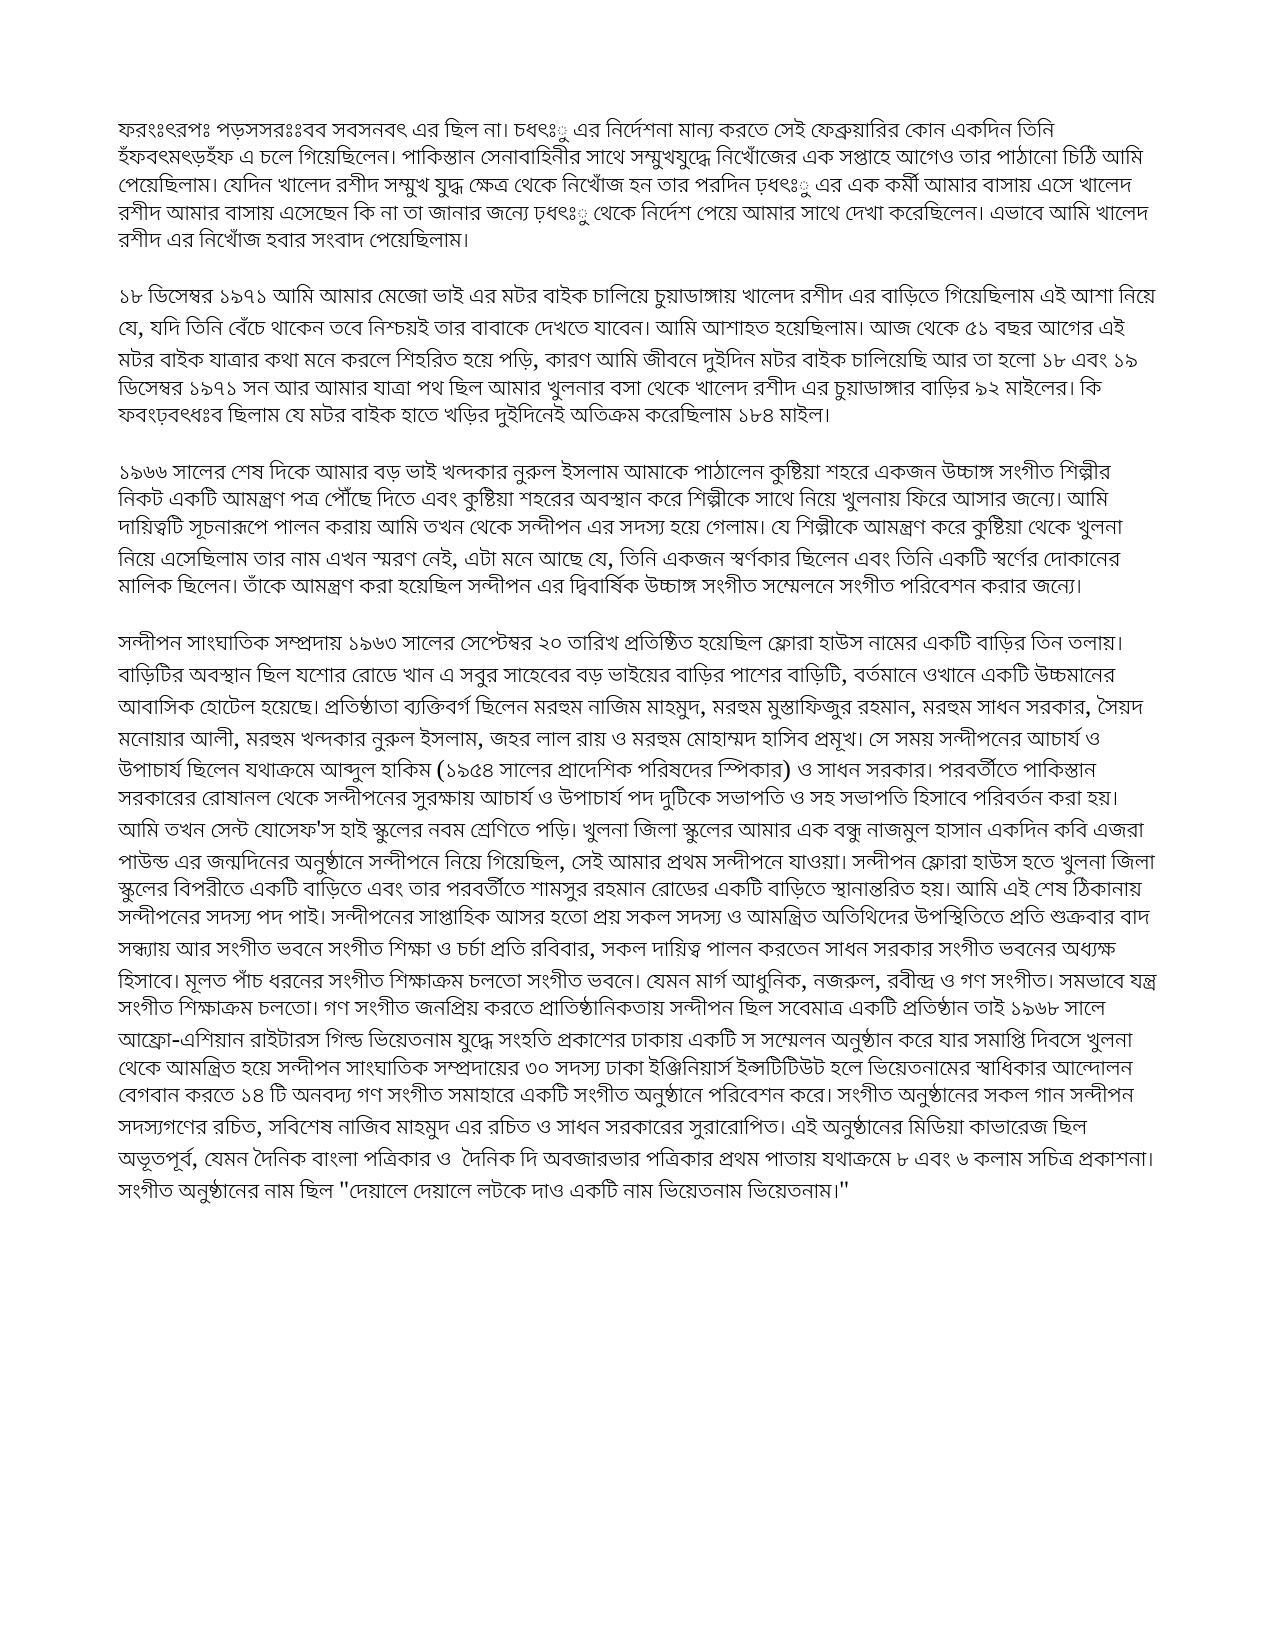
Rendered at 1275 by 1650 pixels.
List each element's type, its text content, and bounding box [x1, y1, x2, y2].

text সন্দীপন সাংঘাতিক সম্প্রদায় ১৯৬৩ সালের সেপ্টেম্বর ২০ তারিখ প্রতিষ্ঠিত হয়েছিল ফ্লোরা হাউস নামের একটি বাড়ির তিন তলায়। বাড়িটির অবস্থান ছিল যশোর রোডে খান এ সবুর সাহেবের বড় ভাইয়ের বাড়ির পাশের বাড়িটি, বর্তমানে ওখানে একটি উচ্চমানের আবাসিক হোটেল হয়েছে। প্রতিষ্ঠাতা ব্যক্তিবর্গ ছিলেন মরহুম নাজিম মাহমুদ, মরহুম মুস্তাফিজুর রহমান, মরহুম সাধন সরকার, সৈয়দ মনোয়ার আলী, মরহুম খন্দকার নুরুল ইসলাম, জহর লাল রায় ও মরহুম মোহাম্মদ হাসিব প্রমূখ। সে সময় সন্দীপনের আচার্য ও উপাচার্য ছিলেন যথাক্রমে আব্দুল হাকিম (১৯৫৪ সালের প্রাদেশিক পরিষদের স্পিকার) ও সাধন সরকার। পরবর্তীতে পাকিস্তান সরকারের রোষানল থেকে সন্দীপনের সুরক্ষায় আচার্য ও উপাচার্য পদ দুটিকে সভাপতি ও সহ সভাপতি হিসাবে পরিবর্তন করা হয়। আমি তখন সেন্ট যোসেফ'স হাই স্কুলের নবম শ্রেণিতে পড়ি। খুলনা জিলা স্কুলের আমার এক বন্ধু নাজমুল হাসান একদিন কবি এজরা পাউন্ড এর জন্মদিনের অনুষ্ঠানে সন্দীপনে নিয়ে গিয়েছিল, সেই আমার প্রথম সন্দীপনে যাওয়া। সন্দীপন ফ্লোরা হাউস হতে খুলনা জিলা স্কুলের বিপরীতে একটি বাড়িতে এবং তার পরবর্তীতে শামসুর রহমান রোডের একটি বাড়িতে স্থানান্তরিত হয়। আমি এই শেষ ঠিকানায় সন্দীপনের সদস্য পদ পাই। সন্দীপনের সাপ্তাহিক আসর হতো প্রয় সকল সদস্য ও আমন্ত্রিত অতিথিদের উপস্থিতিতে প্রতি শুক্রবার বাদ সন্ধ্যায় আর সংগীত ভবনে সংগীত শিক্ষা ও চর্চা প্রতি রবিবার, সকল দায়িত্ব পালন করতেন সাধন সরকার সংগীত ভবনের অধ্যক্ষ হিসাবে। মূলত পাঁচ ধরনের সংগীত শিক্ষাক্রম চলতো সংগীত ভবনে। যেমন মার্গ আধুনিক, নজরুল, রবীন্দ্র ও গণ সংগীত। সমভাবে যন্ত্র সংগীত শিক্ষাক্রম চলতো। গণ সংগীত জনপ্রিয় করতে প্রাতিষ্ঠানিকতায় সন্দীপন ছিল সবেমাত্র একটি প্রতিষ্ঠান তাই ১৯৬৮ সালে আফ্রো-এশিয়ান রাইটারস গিল্ড ভিয়েতনাম যুদ্ধে সংহতি প্রকাশের ঢাকায় একটি স সম্মেলন অনুষ্ঠান করে যার সমাপ্তি দিবসে খুলনা থেকে আমন্ত্রিত হয়ে সন্দীপন সাংঘাতিক সম্প্রদায়ের ৩০ সদস্য ঢাকা ইঞ্জিনিয়ার্স ইন্সটিটিউট হলে ভিয়েতনামের স্বাধিকার আন্দোলন বেগবান করতে ১৪ টি অনবদ্য গণ সংগীত সমাহারে একটি সংগীত অনুষ্ঠানে পরিবেশন করে। সংগীত অনুষ্ঠানের সকল গান সন্দীপন সদস্যগণের রচিত, সবিশেষ নাজিব মাহমুদ এর রচিত ও সাধন সরকারের সুরারোপিত। এই অনুষ্ঠানের মিডিয়া কাভারেজ ছিল অভূতপূর্ব, যেমন দৈনিক বাংলা পত্রিকার ও দৈনিক দি অবজারভার পত্রিকার প্রথম পাতায় যথাক্রমে ৮ এবং ৬ কলাম সচিত্র প্রকাশনা। সংগীত অনুষ্ঠানের নাম ছিল "দেয়ালে দেয়ালে লটকে দাও একটি নাম ভিয়েতনাম ভিয়েতনাম।" [118, 631, 1157, 1207]
text ১৮ ডিসেম্বর ১৯৭১ আমি আমার মেজো ভাই এর মটর বাইক চালিয়ে চুয়াডাঙ্গায় খালেদ রশীদ এর বাড়িতে গিয়েছিলাম এই আশা নিয়ে যে, যদি তিনি বেঁচে থাকেন তবে নিশ্চয়ই তার বাবাকে দেখতে যাবেন। আমি আশাহত হয়েছিলাম। আজ থেকে ৫১ বছর আগের এই মটর বাইক যাত্রার কথা মনে করলে শিহরিত হয়ে পড়ি, কারণ আমি জীবনে দুইদিন মটর বাইক চালিয়েছি আর তা হলো ১৮ এবং ১৯ ডিসেম্বর ১৯৭১ সন আর আমার যাত্রা পথ ছিল আমার খুলনার বসা থেকে খালেদ রশীদ এর চুয়াডাঙ্গার বাড়ির ৯২ মাইলের। কি ফবংঢ়বৎধঃব ছিলাম যে মটর বাইক হাতে খড়ির দুইদিনেই অতিক্রম করেছিলাম ১৮৪ মাইল। [118, 285, 1157, 431]
text ১৯৬৬ সালের শেষ দিকে আমার বড় ভাই খন্দকার নুরুল ইসলাম আমাকে পাঠালেন কুষ্টিয়া শহরে একজন উচ্চাঙ্গ সংগীত শিল্পীর নিকট একটি আমন্ত্রণ পত্র পৌঁছে দিতে এবং কুষ্টিয়া শহরের অবস্থান করে শিল্পীকে সাথে নিয়ে খুলনায় ফিরে আসার জন্যে। আমি দায়িত্বটি সূচনারূপে পালন করায় আমি তখন থেকে সন্দীপন এর সদস্য হয়ে গেলাম। যে শিল্পীকে আমন্ত্রণ করে কুষ্টিয়া থেকে খুলনা নিয়ে এসেছিলাম তার নাম এখন স্মরণ নেই, এটা মনে আছে যে, তিনি একজন স্বর্ণকার ছিলেন এবং তিনি একটি স্বর্ণের দোকানের মালিক ছিলেন। তাঁকে আমন্ত্রণ করা হয়েছিল সন্দীপন এর দ্বিবার্ষিক উচ্চাঙ্গ সংগীত সম্মেলনে সংগীত পরিবেশন করার জন্যে। [118, 460, 1157, 602]
text ফরংঃৎরপঃ পড়সসরঃঃবব সবসনবৎ এর ছিল না। চধৎঃু এর নির্দেশনা মান্য করতে সেই ফেব্রুয়ারির কোন একদিন তিনি হঁফবৎমৎড়হঁফ এ চলে গিয়েছিলেন। পাকিস্তান সেনাবাহিনীর সাথে সম্মুখযুদ্ধে নিখোঁজের এক সপ্তাহে আগেও তার পাঠানো চিঠি আমি পেয়েছিলাম। যেদিন খালেদ রশীদ সম্মুখ যুদ্ধ ক্ষেত্র থেকে নিখোঁজ হন তার পরদিন ঢ়ধৎঃু এর এক কর্মী আমার বাসায় এসে খালেদ রশীদ আমার বাসায় এসেছেন কি না তা জানার জন্যে ঢ়ধৎঃু থেকে নির্দেশ পেয়ে আমার সাথে দেখা করেছিলেন। এভাবে আমি খালেদ রশীদ এর নিখোঁজ হবার সংবাদ পেয়েছিলাম। [118, 118, 1157, 256]
